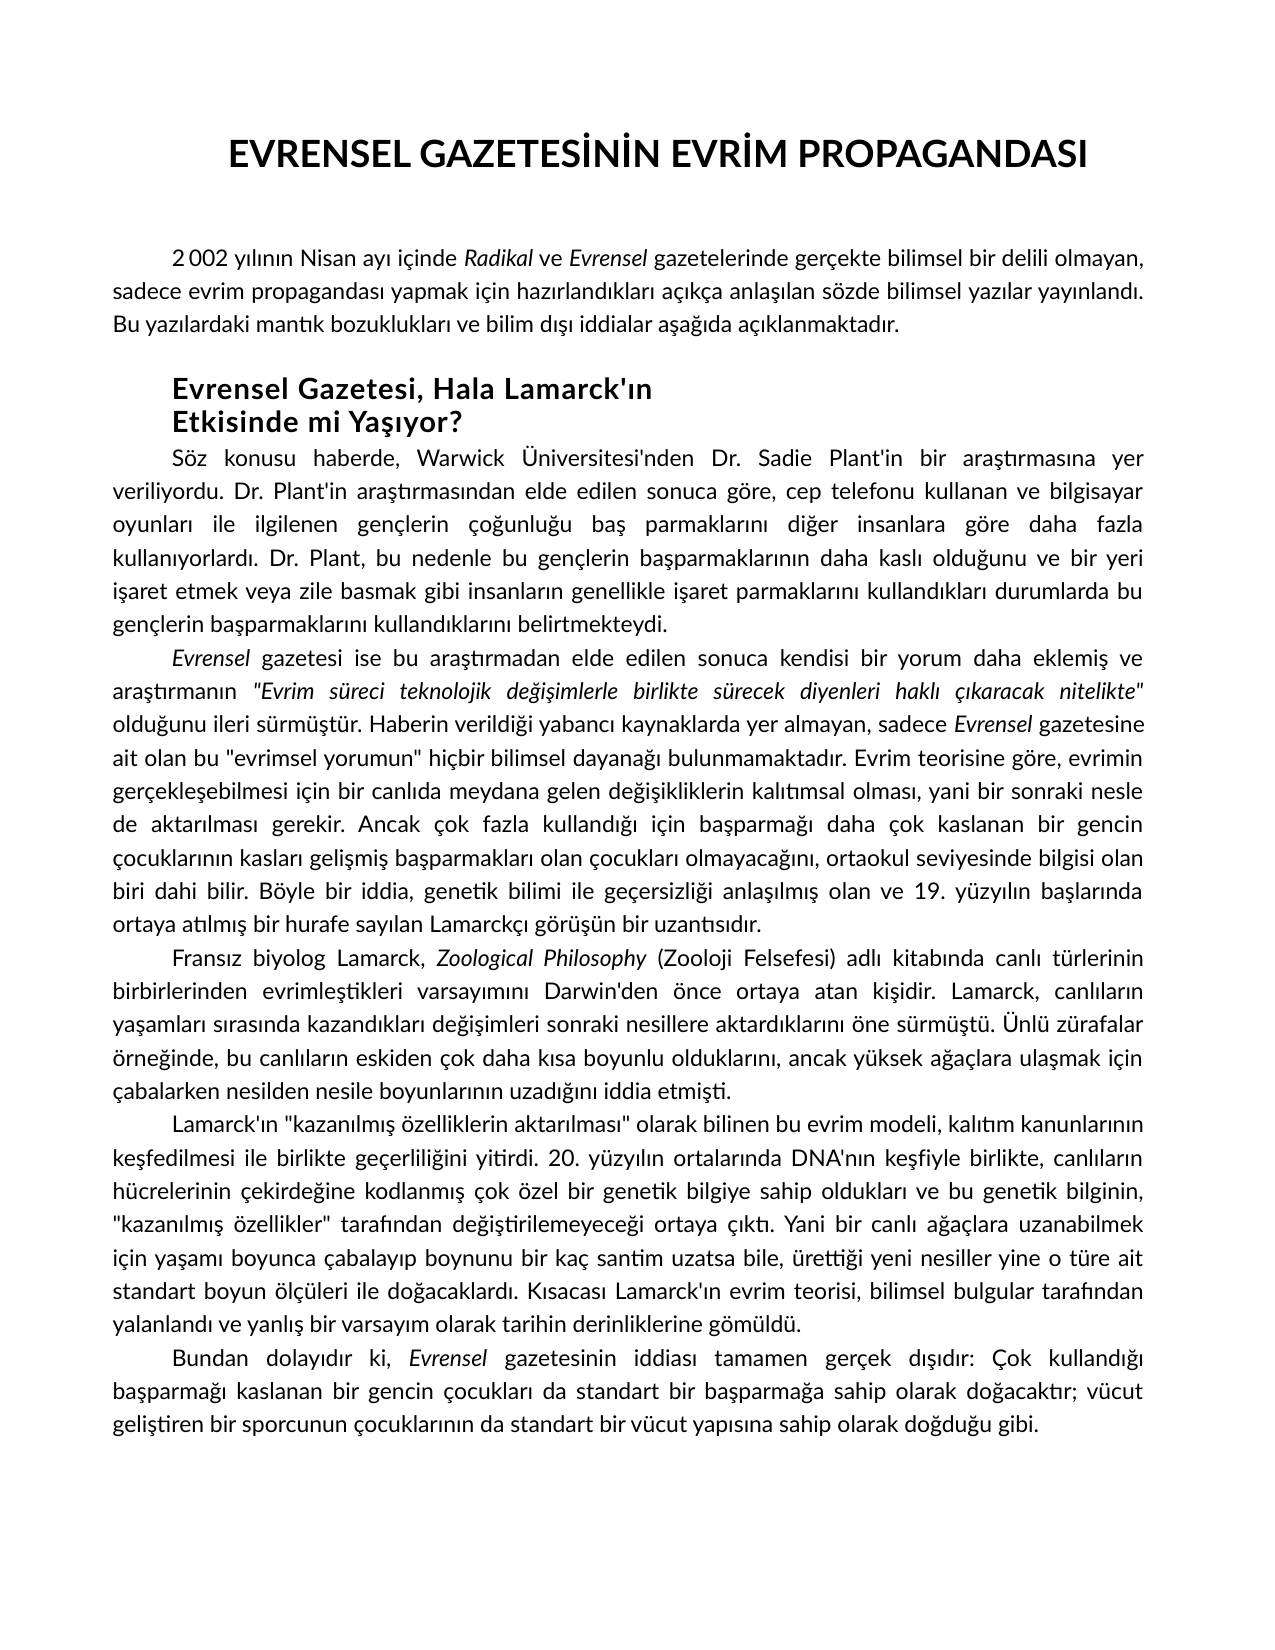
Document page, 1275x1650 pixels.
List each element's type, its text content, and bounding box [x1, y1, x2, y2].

text Lamarck'ın "kazanılmış özelliklerin aktarılması" olarak bilinen bu evrim modeli, kalıtım kanunlarının keşfedilmesi ile birlikte geçerliliğini yitirdi. 20. yüzyılın ortalarında DNA'nın keşfiyle birlikte, canlıların hücrelerinin çekirdeğine kodlanmış çok özel bir genetik bilgiye sahip oldukları ve bu genetik bilginin, "kazanılmış özellikler" tarafından değiştirilemeyeceği ortaya çıktı. Yani bir canlı ağaçlara uzanabilmek için yaşamı boyunca çabalayıp boynunu bir kaç santim uzatsa bile, ürettiği yeni nesiller yine o türe ait standart boyun ölçüleri ile doğacaklardı. Kısacası Lamarck'ın evrim teorisi, bilimsel bulgular tarafından yalanlandı ve yanlış bir varsayım olarak tarihin derinliklerine gömüldü. [112, 1106, 1145, 1339]
text Evrensel Gazetesi, Hala Lamarck'ın [112, 373, 1145, 406]
text EVRENSEL GAZETESİNİN EVRİM PROPAGANDASI [112, 148, 1145, 173]
text Evrensel gazetesi ise bu araştırmadan elde edilen sonuca kendisi bir yorum daha eklemiş ve araştırmanın "Evrim süreci teknolojik değişimlerle birlikte sürecek diyenleri haklı çıkaracak nitelikte" olduğunu ileri sürmüştür. Haberin verildiği yabancı kaynaklarda yer almayan, sadece Evrensel gazetesine ait olan bu "evrimsel yorumun" hiçbir bilimsel dayanağı bulunmamaktadır. Evrim teorisine göre, evrimin gerçekleşebilmesi için bir canlıda meydana gelen değişikliklerin kalıtımsal olması, yani bir sonraki nesle de aktarılması gerekir. Ancak çok fazla kullandığı için başparmağı daha çok kaslanan bir gencin çocuklarının kasları gelişmiş başparmakları olan çocukları olmayacağını, ortaokul seviyesinde bilgisi olan biri dahi bilir. Böyle bir iddia, genetik bilimi ile geçersizliği anlaşılmış olan ve 19. yüzyılın başlarında ortaya atılmış bir hurafe sayılan Lamarckçı görüşün bir uzantısıdır. [112, 639, 1145, 939]
text Fransız biyolog Lamarck, Zoological Philosophy (Zooloji Felsefesi) adlı kitabında canlı türlerinin birbirlerinden evrimleştikleri varsayımını Darwin'den önce ortaya atan kişidir. Lamarck, canlıların yaşamları sırasında kazandıkları değişimleri sonraki nesillere aktardıklarını öne sürmüştü. Ünlü zürafalar örneğinde, bu canlıların eskiden çok daha kısa boyunlu olduklarını, ancak yüksek ağaçlara ulaşmak için çabalarken nesilden nesile boyunlarının uzadığını iddia etmişti. [112, 939, 1145, 1106]
text Etkisinde mi Yaşıyor? [112, 406, 1145, 439]
text Söz konusu haberde, Warwick Üniversitesi'nden Dr. Sadie Plant'in bir araştırmasına yer veriliyordu. Dr. Plant'in araştırmasından elde edilen sonuca göre, cep telefonu kullanan ve bilgisayar oyunları ile ilgilenen gençlerin çoğunluğu baş parmaklarını diğer insanlara göre daha fazla kullanıyorlardı. Dr. Plant, bu nedenle bu gençlerin başparmaklarının daha kaslı olduğunu ve bir yeri işaret etmek veya zile basmak gibi insanların genellikle işaret parmaklarını kullandıkları durumlarda bu gençlerin başparmaklarını kullandıklarını belirtmekteydi. [112, 439, 1145, 639]
text Bundan dolayıdır ki, Evrensel gazetesinin iddiası tamamen gerçek dışıdır: Çok kullandığı başparmağı kaslanan bir gencin çocukları da standart bir başparmağa sahip olarak doğacaktır; vücut geliştiren bir sporcunun çocuklarının da standart bir vücut yapısına sahip olarak doğduğu gibi. [112, 1339, 1145, 1439]
text 2002 yılının Nisan ayı içinde Radikal ve Evrensel gazetelerinde gerçekte bilimsel bir delili olmayan, sadece evrim propagandası yapmak için hazırlandıkları açıkça anlaşılan sözde bilimsel yazılar yayınlandı. Bu yazılardaki mantık bozuklukları ve bilim dışı iddialar aşağıda açıklanmaktadır. [112, 239, 1145, 339]
